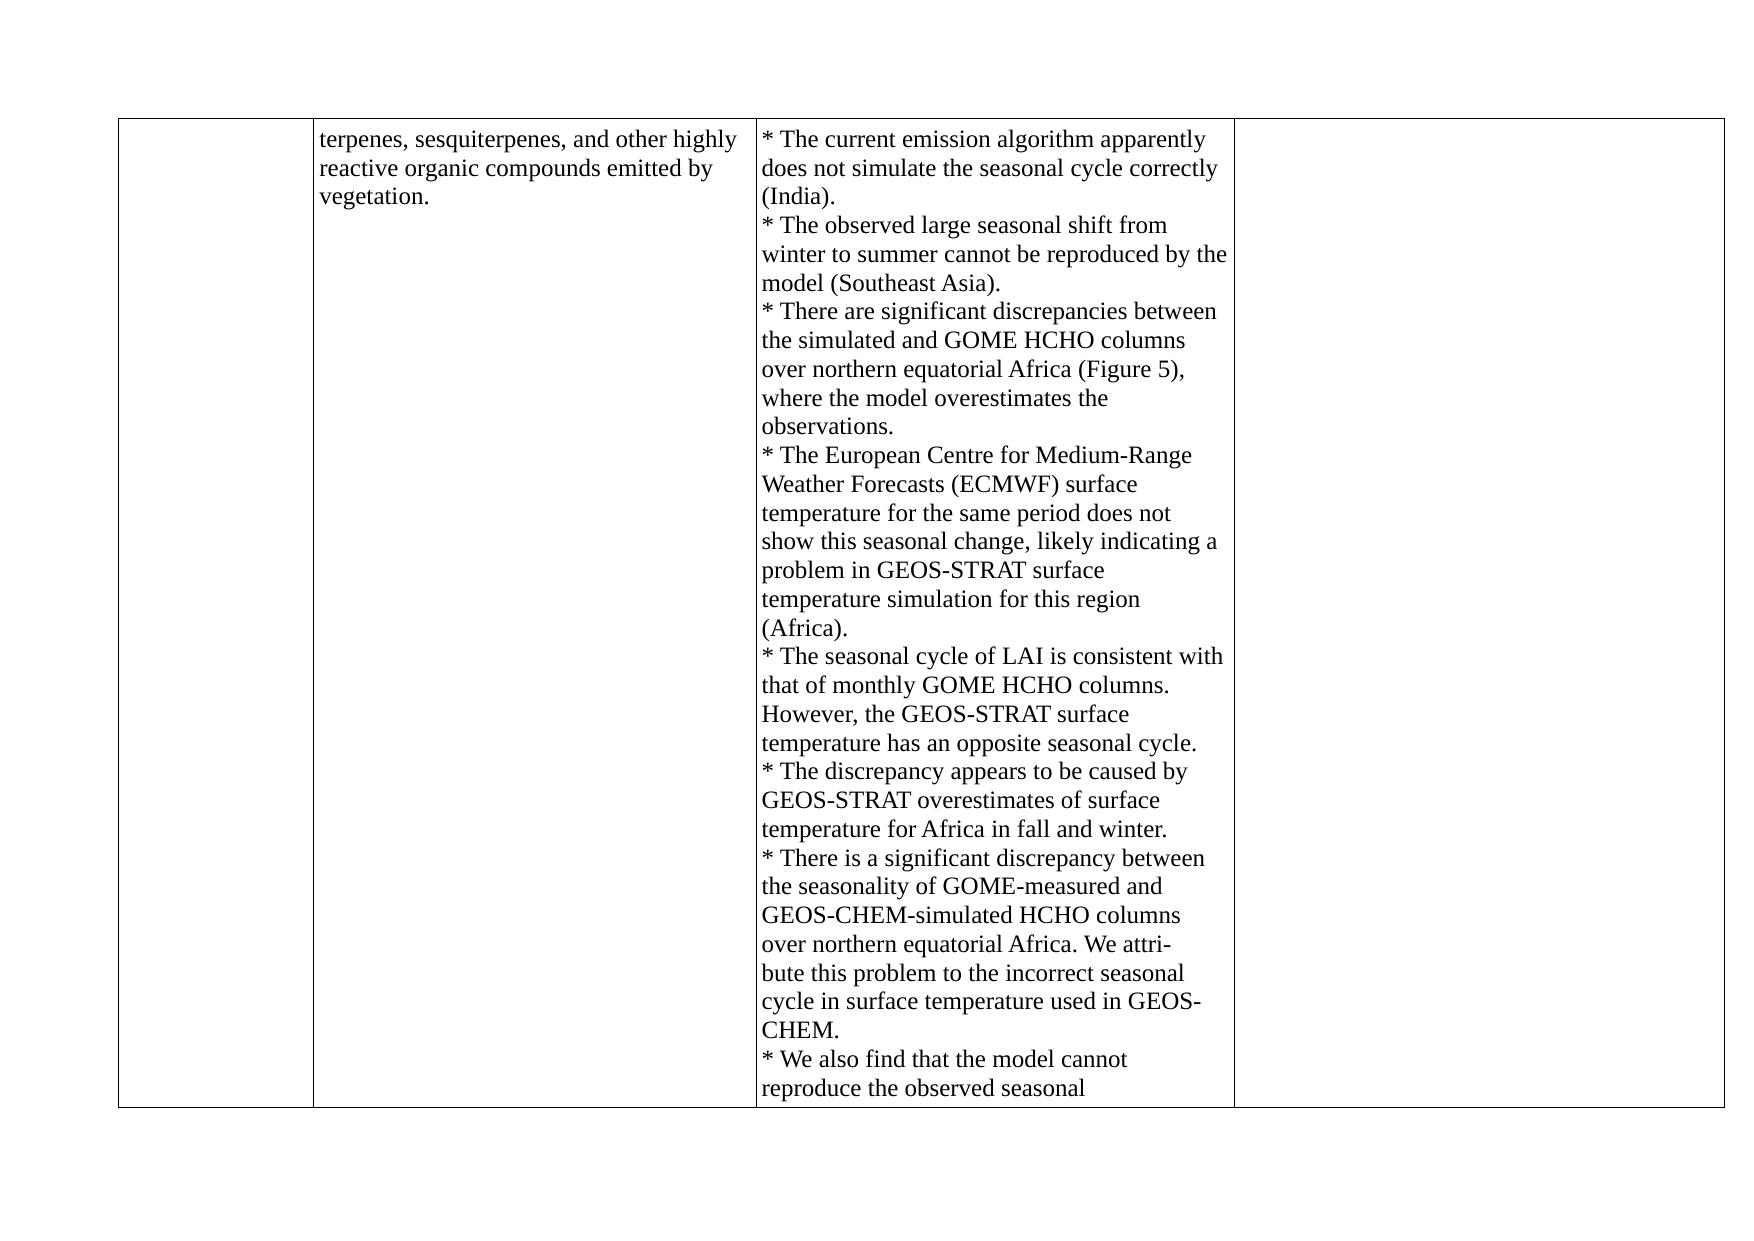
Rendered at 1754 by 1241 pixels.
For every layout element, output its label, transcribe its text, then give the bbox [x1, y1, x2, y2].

table_cell [119, 119, 313, 1107]
table_cell * The current emission algorithm apparently does not simulate the seasonal cycle correctly (India). * The observed large seasonal shift from winter to summer cannot be reproduced by the model (Southeast Asia). * There are significant discrepancies between the simulated and GOME HCHO columns over northern equatorial Africa (Figure 5), where the model overestimates the observations. * The European Centre for Medium-Range Weather Forecasts (ECMWF) surface temperature for the same period does not show this seasonal change, likely indicating a problem in GEOS-STRAT surface temperature simulation for this region (Africa). * The seasonal cycle of LAI is consistent with that of monthly GOME HCHO columns. However, the GEOS-STRAT surface temperature has an opposite seasonal cycle. * The discrepancy appears to be caused by GEOS-STRAT overestimates of surface temperature for Africa in fall and winter. * There is a significant discrepancy between the seasonality of GOME-measured and GEOS-CHEM-simulated HCHO columns over northern equatorial Africa. We attri- bute this problem to the incorrect seasonal cycle in surface temperature used in GEOS-CHEM. * We also find that the model cannot reproduce the observed seasonal [757, 119, 1234, 1107]
table_cell terpenes, sesquiterpenes, and other highly reactive organic compounds emitted by vegetation. [314, 119, 756, 1107]
table_cell [1235, 119, 1724, 1107]
